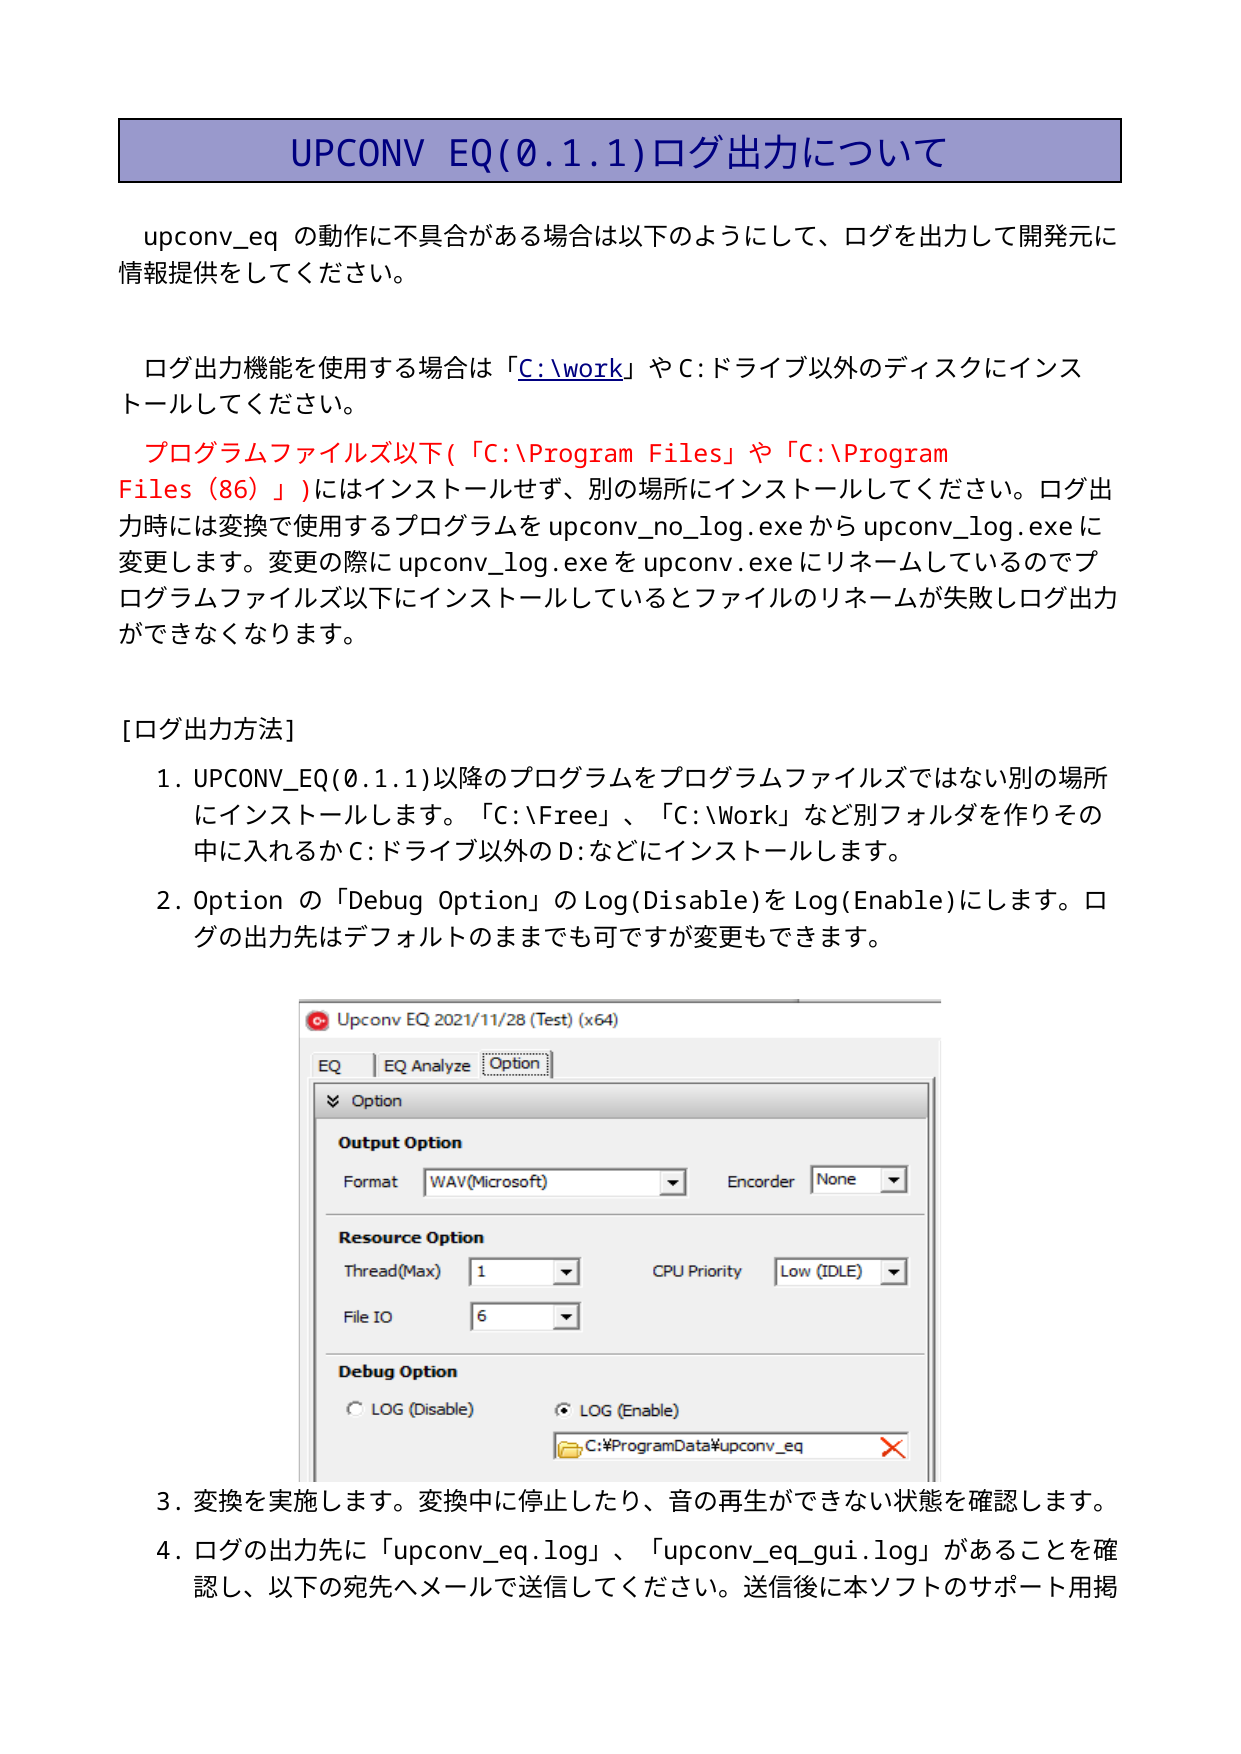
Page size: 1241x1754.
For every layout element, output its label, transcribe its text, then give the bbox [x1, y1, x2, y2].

list 変換を実施します。変換中に停止したり、音の再生ができない状態を確認します。 [156, 1012, 1122, 1518]
list ログの出力先に「upconv_eq.log」、「upconv_eq_gui.log」があることを確認し、以下の宛先へメールで送信してください。送信後に本ソフトのサポート用掲 [156, 1531, 1122, 1603]
text UPCONV EQ(0.1.1)ログ出力について [120, 120, 1120, 181]
text [ログ出力方法] [118, 710, 1122, 746]
list Option の「Debug Option」のLog(Disable)をLog(Enable)にします。ログの出力先はデフォルトのままでも可ですが変更もできます。 [156, 881, 1122, 953]
list UPCONV_EQ(0.1.1)以降のプログラムをプログラムファイルズではない別の場所にインストールします。「C:\Free」、「C:\Work」など別フォルダを作りその中に入れるかC:ドライブ以外のD:などにインストールします。 [156, 759, 1122, 868]
text ログ出力機能を使用する場合は「C:\work」やC:ドライブ以外のディスクにインストールしてください。 [118, 348, 1122, 421]
picture [298, 999, 942, 1482]
text upconv_eq の動作に不具合がある場合は以下のようにして、ログを出力して開発元に情報提供をしてください。 [118, 217, 1122, 289]
text プログラムファイルズ以下(「C:\Program Files」や「C:\Program Files（86）」)にはインストールせず、別の場所にインストールしてください。ログ出力時には変換で使用するプログラムをupconv_no_log.exeからupconv_log.exeに変更します。変更の際にupconv_log.exeをupconv.exeにリネームしているのでプログラムファイルズ以下にインストールしているとファイルのリネームが失敗しログ出力ができなくなります。 [118, 433, 1122, 651]
